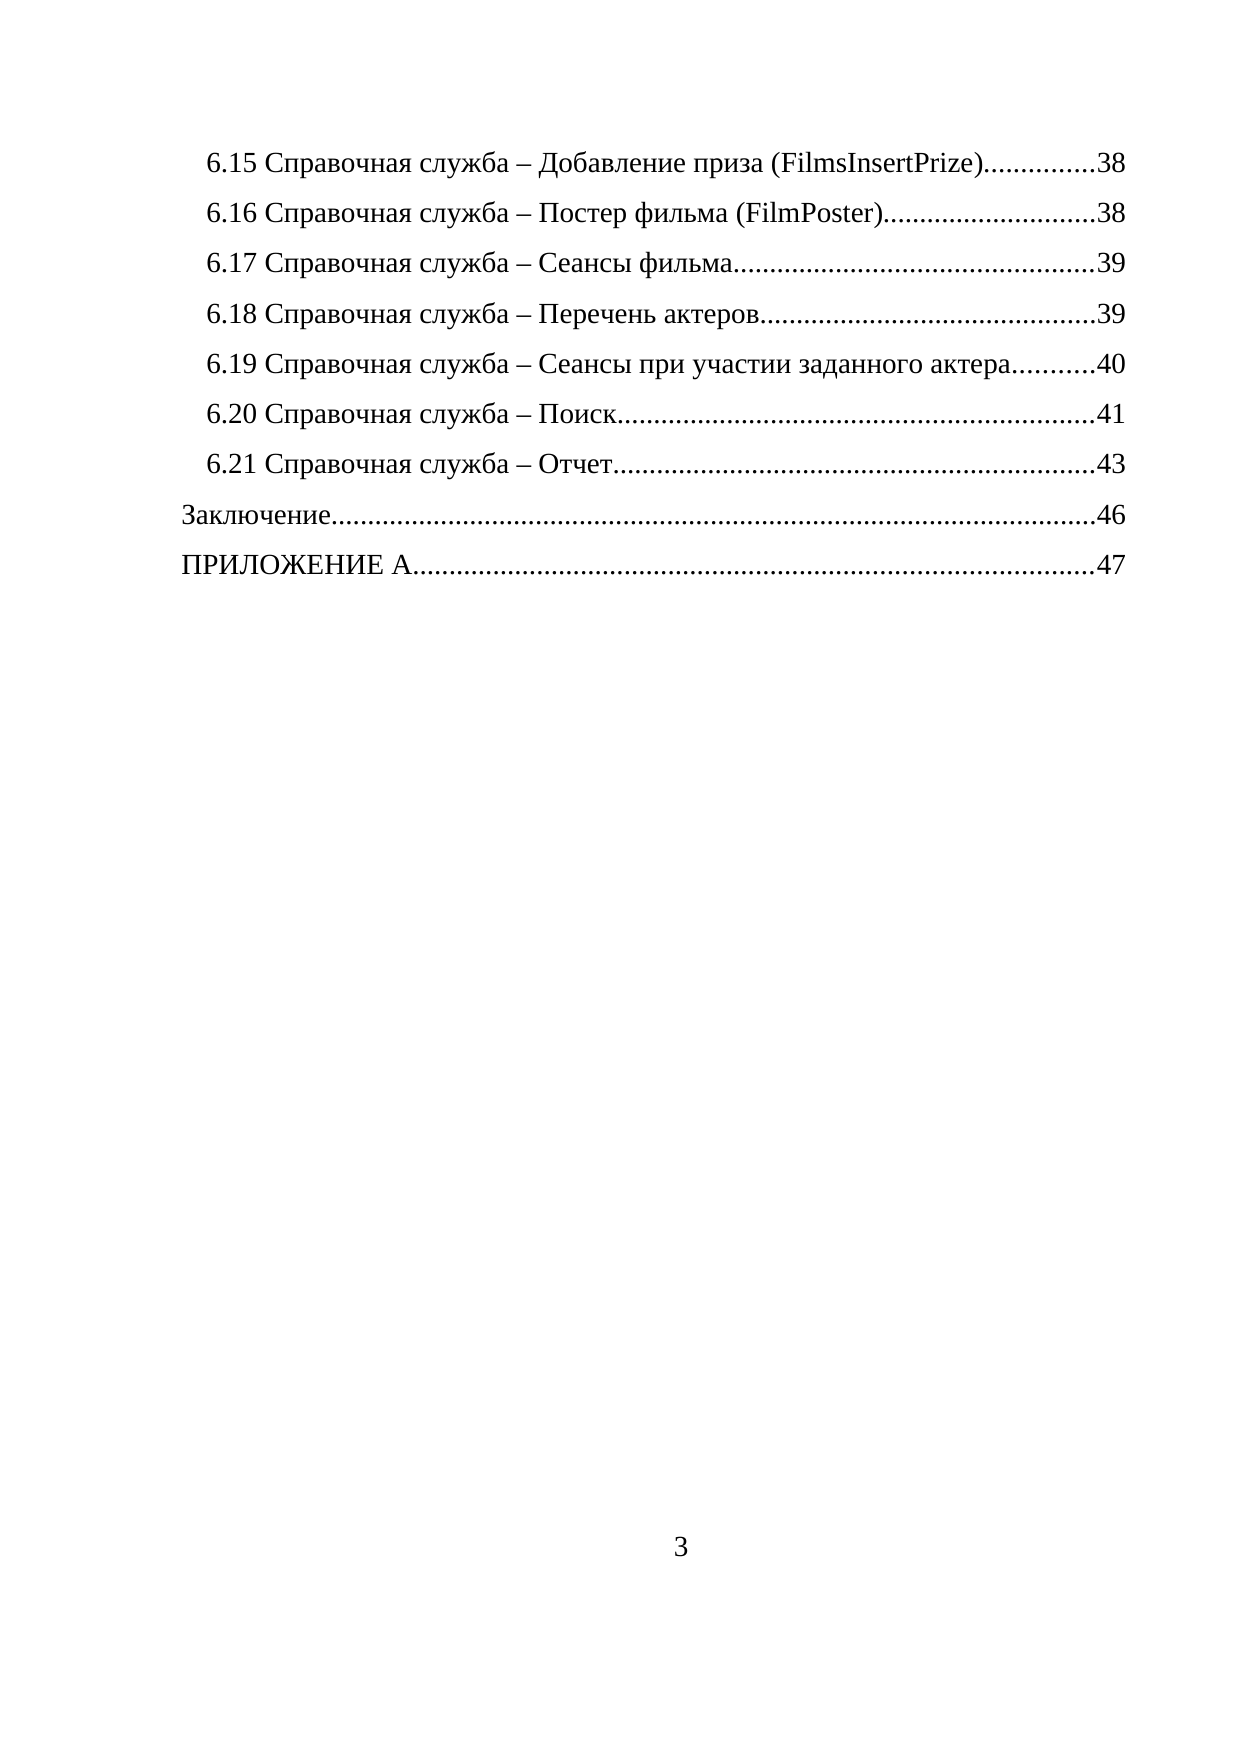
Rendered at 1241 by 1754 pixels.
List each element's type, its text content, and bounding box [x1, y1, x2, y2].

text 6.18 Справочная служба – Перечень актеров 39 [147, 296, 1181, 329]
text 6.19 Справочная служба – Сеансы при участии заданного актера 40 [147, 346, 1181, 379]
text 6.16 Справочная служба – Постер фильма (FilmPoster) 38 [147, 195, 1181, 229]
text 6.20 Справочная служба – Поиск 41 [147, 396, 1181, 430]
text ПРИЛОЖЕНИЕ А 47 [122, 547, 1181, 581]
text 6.21 Справочная служба – Отчет 43 [147, 447, 1181, 480]
text 6.15 Справочная служба – Добавление приза (FilmsInsertPrize) 38 [147, 145, 1181, 178]
text Заключение 46 [122, 497, 1181, 531]
text 6.17 Справочная служба – Сеансы фильма 39 [147, 245, 1181, 279]
